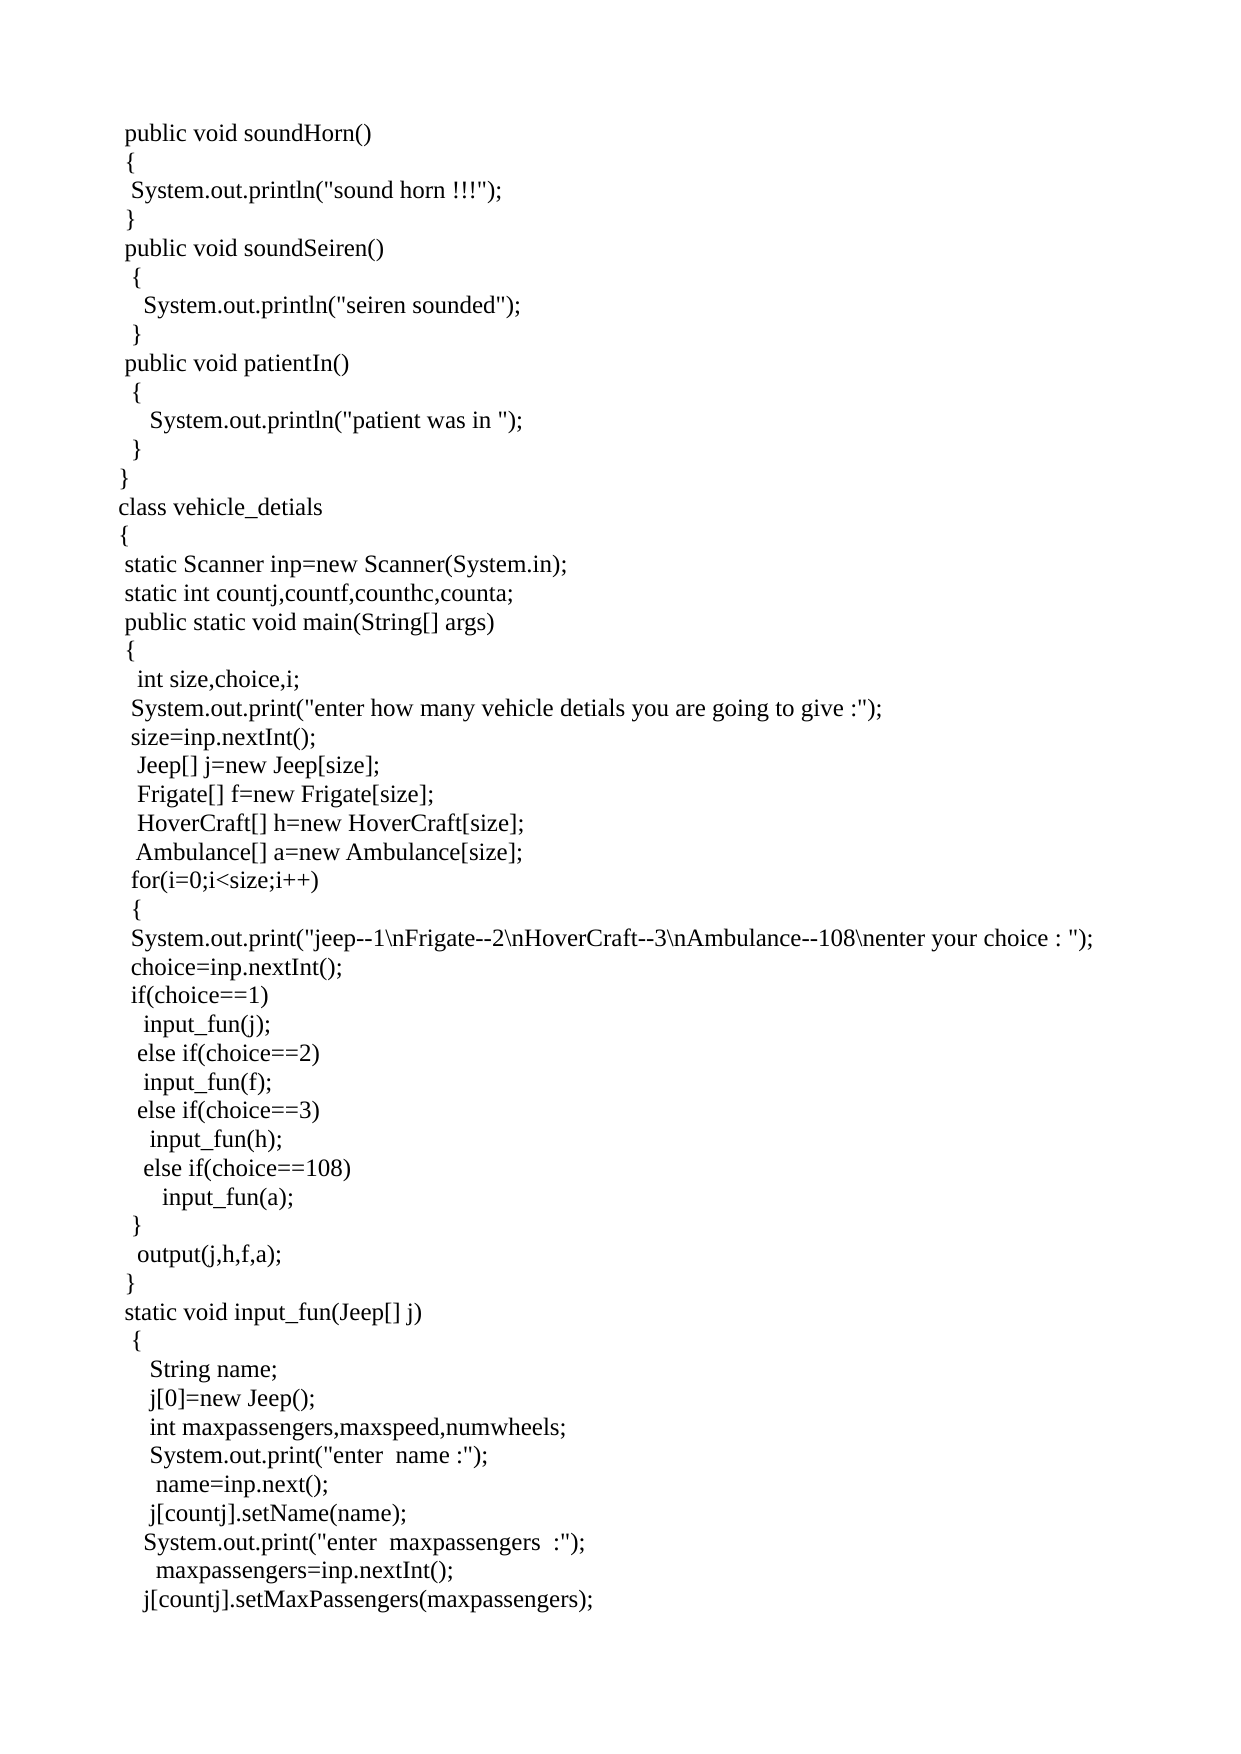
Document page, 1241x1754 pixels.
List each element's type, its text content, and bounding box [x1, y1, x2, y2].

text { [118, 262, 1122, 291]
text } [118, 434, 1122, 463]
text size=inp.nextInt(); [118, 722, 1122, 751]
text { [118, 521, 1122, 549]
text System.out.print("enter name :"); [118, 1441, 1122, 1469]
text for(i=0;i<size;i++) [118, 866, 1122, 894]
text Jeep[] j=new Jeep[size]; [118, 751, 1122, 779]
text input_fun(f); [118, 1067, 1122, 1096]
text System.out.print("jeep--1\nFrigate--2\nHoverCraft--3\nAmbulance--108\nenter your choice : "); [118, 923, 1122, 952]
text static void input_fun(Jeep[] j) [118, 1297, 1122, 1326]
text static Scanner inp=new Scanner(System.in); [118, 549, 1122, 578]
text else if(choice==108) [118, 1153, 1122, 1182]
text public void patientIn() [118, 348, 1122, 377]
text System.out.println("seiren sounded"); [118, 291, 1122, 319]
text Ambulance[] a=new Ambulance[size]; [118, 837, 1122, 866]
text input_fun(a); [118, 1182, 1122, 1211]
text } [118, 463, 1122, 492]
text } [118, 204, 1122, 233]
text choice=inp.nextInt(); [118, 952, 1122, 981]
text j[countj].setMaxPassengers(maxpassengers); [118, 1584, 1122, 1613]
text } [118, 319, 1122, 348]
text public void soundHorn() [118, 118, 1122, 147]
text int maxpassengers,maxspeed,numwheels; [118, 1412, 1122, 1441]
text System.out.print("enter maxpassengers :"); [118, 1527, 1122, 1556]
text if(choice==1) [118, 981, 1122, 1009]
text public static void main(String[] args) [118, 607, 1122, 636]
text maxpassengers=inp.nextInt(); [118, 1556, 1122, 1584]
text input_fun(j); [118, 1009, 1122, 1038]
text j[0]=new Jeep(); [118, 1383, 1122, 1412]
text input_fun(h); [118, 1124, 1122, 1153]
text { [118, 147, 1122, 176]
text String name; [118, 1354, 1122, 1383]
text System.out.println("patient was in "); [118, 406, 1122, 434]
text { [118, 636, 1122, 664]
text else if(choice==2) [118, 1038, 1122, 1067]
text name=inp.next(); [118, 1469, 1122, 1498]
text } [118, 1211, 1122, 1239]
text static int countj,countf,counthc,counta; [118, 578, 1122, 607]
text int size,choice,i; [118, 664, 1122, 693]
text { [118, 377, 1122, 406]
text } [118, 1268, 1122, 1297]
text public void soundSeiren() [118, 233, 1122, 262]
text else if(choice==3) [118, 1096, 1122, 1124]
text class vehicle_detials [118, 492, 1122, 521]
text { [118, 894, 1122, 923]
text System.out.print("enter how many vehicle detials you are going to give :"); [118, 693, 1122, 722]
text HoverCraft[] h=new HoverCraft[size]; [118, 808, 1122, 837]
text output(j,h,f,a); [118, 1239, 1122, 1268]
text System.out.println("sound horn !!!"); [118, 176, 1122, 204]
text { [118, 1326, 1122, 1354]
text Frigate[] f=new Frigate[size]; [118, 779, 1122, 808]
text j[countj].setName(name); [118, 1498, 1122, 1527]
